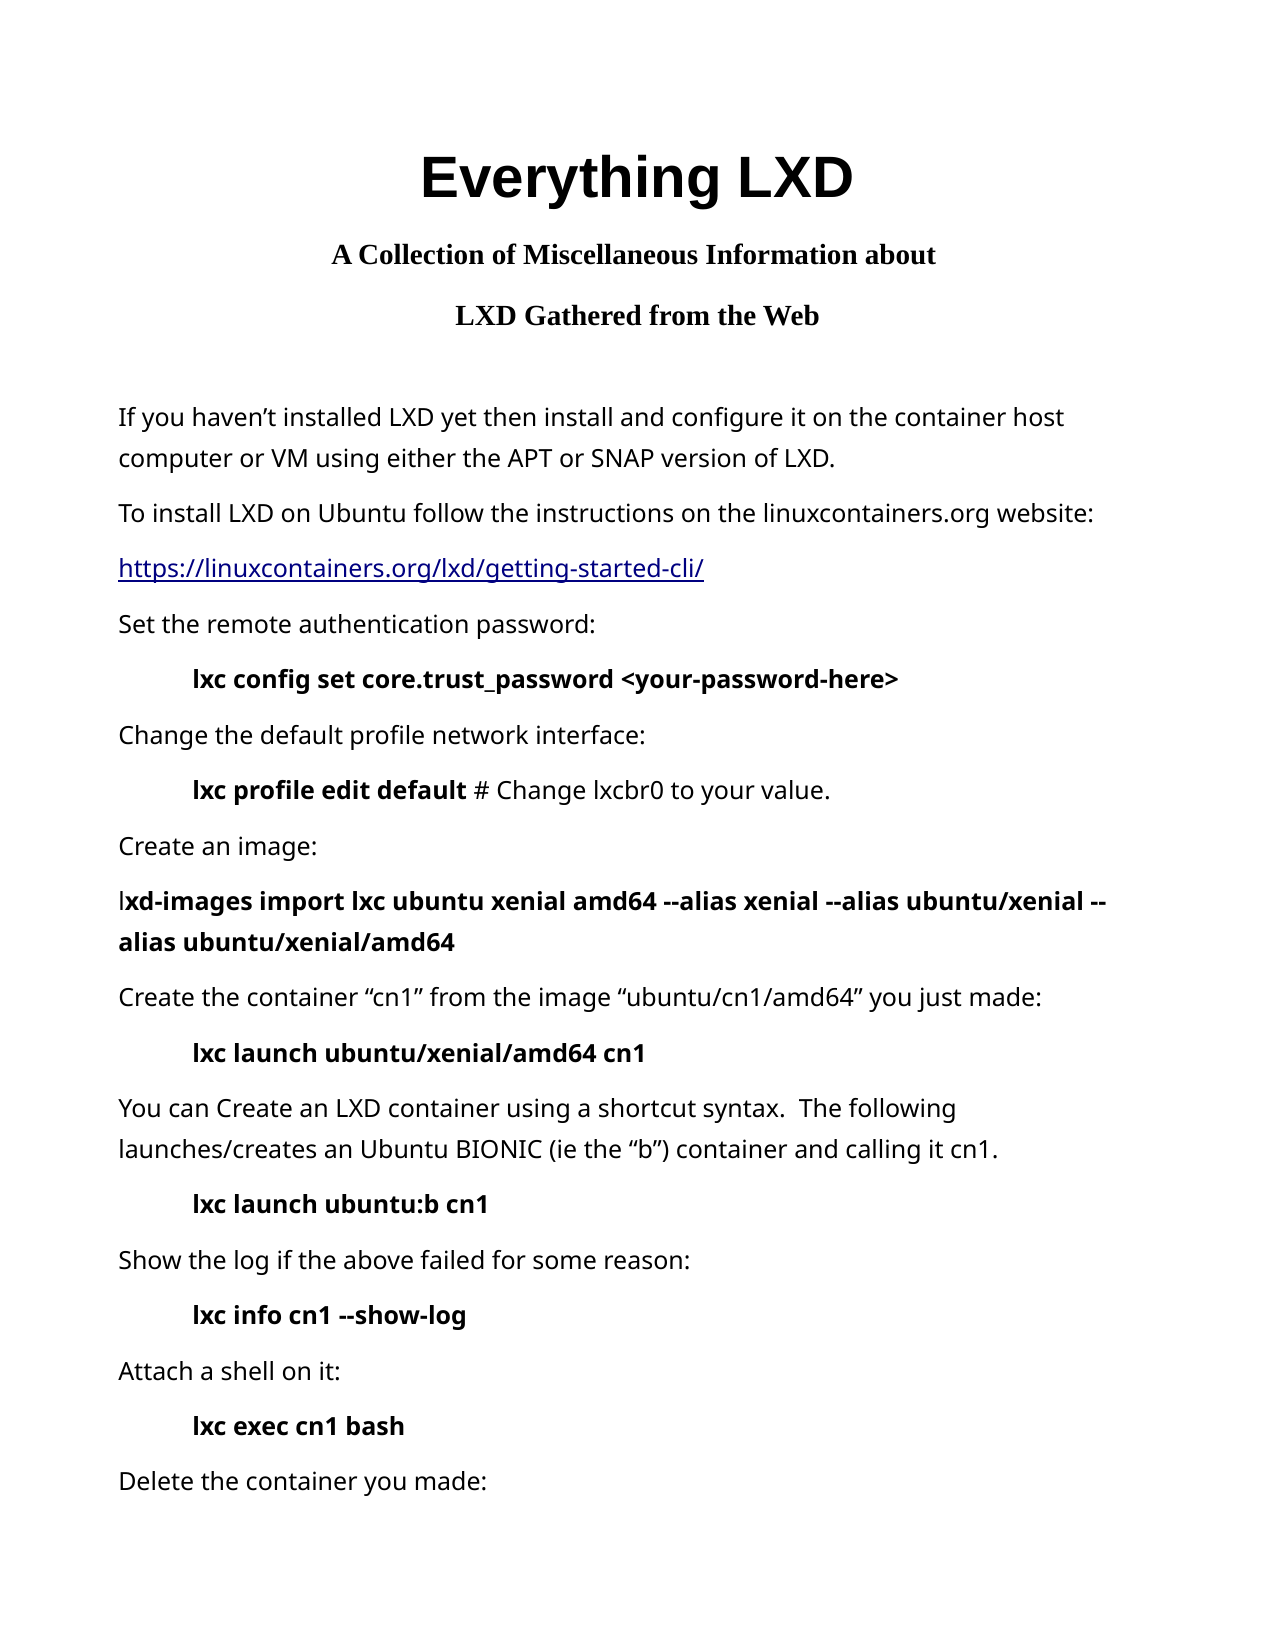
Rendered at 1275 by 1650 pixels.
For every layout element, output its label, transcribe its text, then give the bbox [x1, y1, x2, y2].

subtitle LXD Gathered from the Web [118, 298, 1157, 331]
text If you haven’t installed LXD yet then install and configure it on the container host computer or VM using either the APT or SNAP version of LXD. [118, 399, 1157, 474]
text Set the remote authentication password: [118, 606, 1157, 641]
text You can Create an LXD container using a shortcut syntax. The following launches/creates an Ubuntu BIONIC (ie the “b”) container and calling it cn1. [118, 1091, 1157, 1166]
subtitle A Collection of Miscellaneous Information about [118, 237, 1157, 271]
text To install LXD on Ubuntu follow the instructions on the linuxcontainers.org website: [118, 496, 1157, 530]
text lxc profile edit default # Change lxcbr0 to your value. [192, 773, 1157, 807]
title Everything LXD [118, 143, 1157, 210]
text lxc launch ubuntu/xenial/amd64 cn1 [192, 1035, 1157, 1069]
text Create an image: [118, 828, 1157, 862]
text lxd-images import lxc ubuntu xenial amd64 --alias xenial --alias ubuntu/xenial --alias ubuntu/xenial/amd64 [118, 883, 1157, 958]
text Create the container “cn1” from the image “ubuntu/cn1/amd64” you just made: [118, 980, 1157, 1014]
text Show the log if the above failed for some reason: [118, 1242, 1157, 1276]
text lxc info cn1 --show-log [192, 1298, 1157, 1332]
text lxc exec cn1 bash [192, 1408, 1157, 1443]
text Attach a shell on it: [118, 1353, 1157, 1387]
text lxc launch ubuntu:b cn1 [192, 1187, 1157, 1221]
text https://linuxcontainers.org/lxd/getting-started-cli/ [118, 551, 1157, 585]
text lxc config set core.trust_password <your-password-here> [192, 662, 1157, 696]
text Delete the container you made: [118, 1464, 1157, 1498]
text Change the default profile network interface: [118, 717, 1157, 751]
